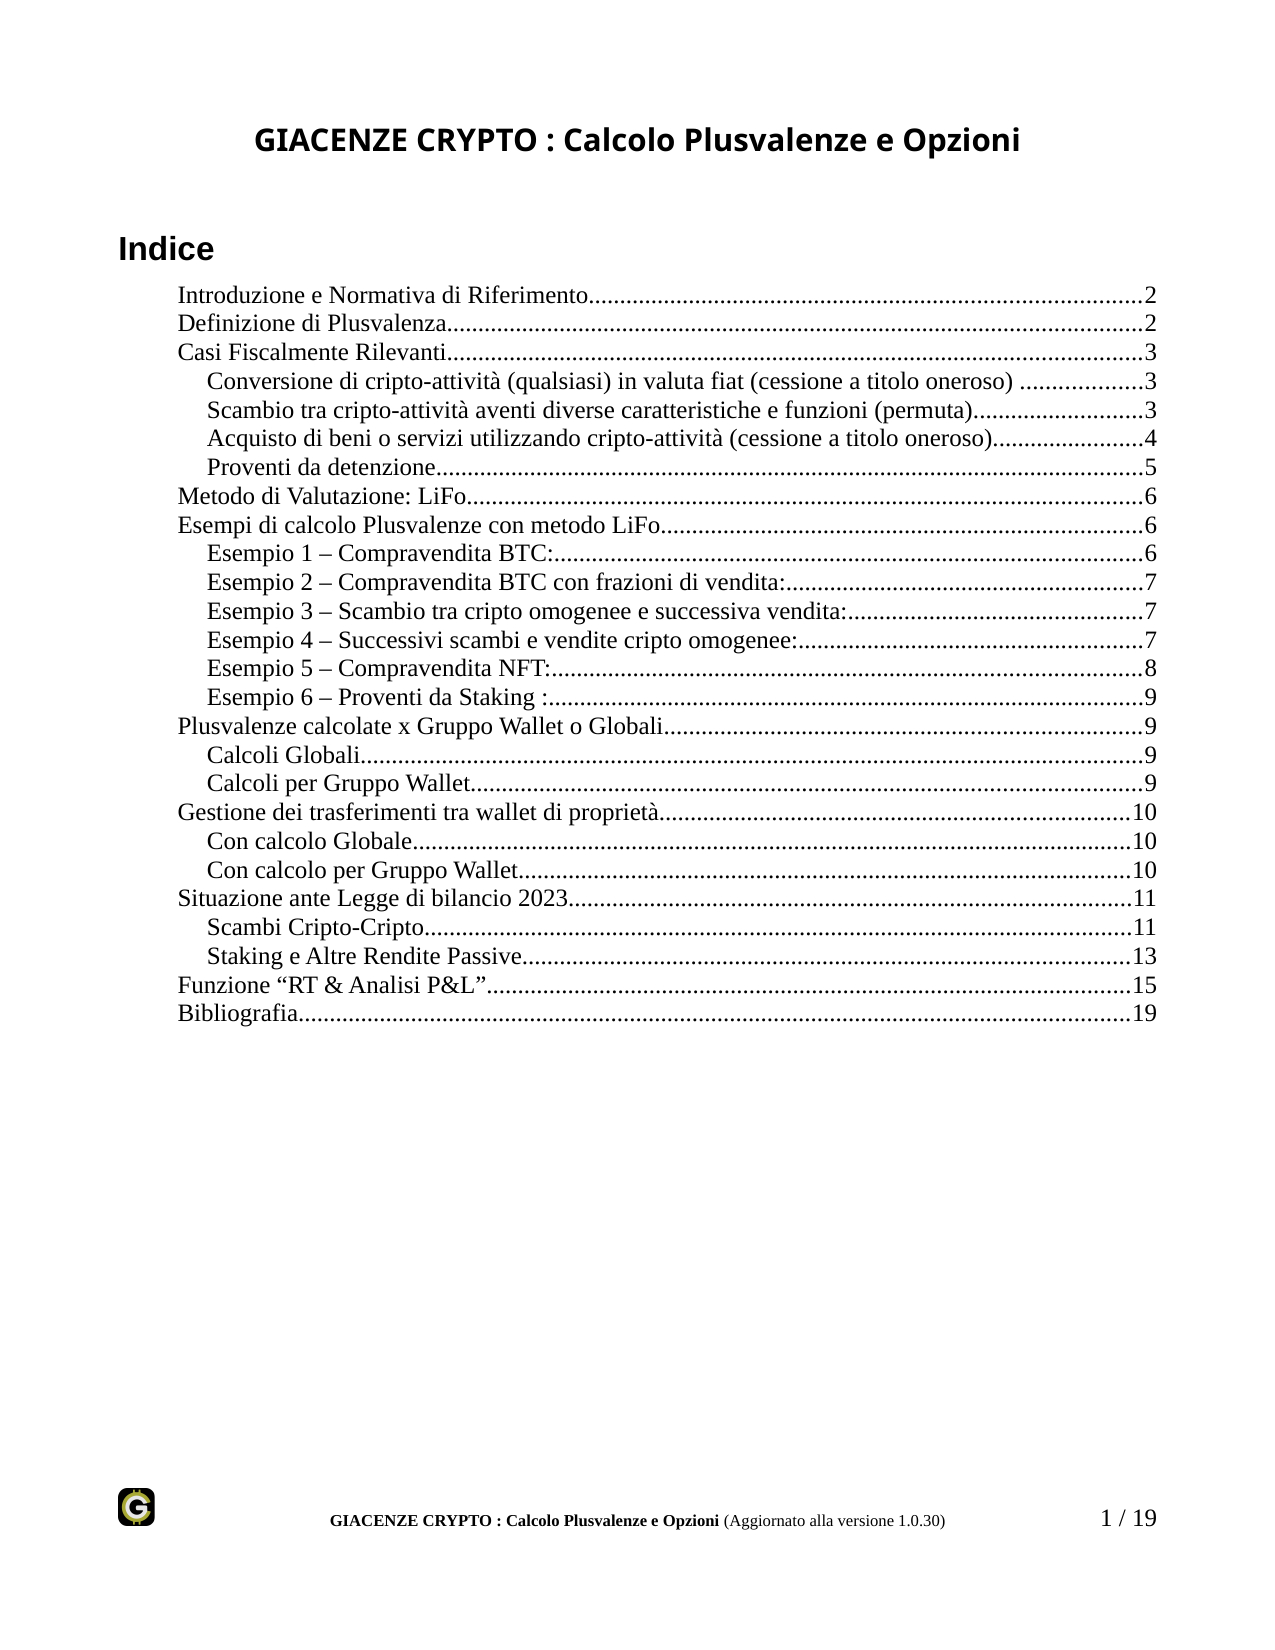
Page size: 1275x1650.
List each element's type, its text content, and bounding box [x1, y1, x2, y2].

text Con calcolo Globale 10 [207, 826, 1157, 855]
text Metodo di Valutazione: LiFo 6 [177, 481, 1157, 510]
text Staking e Altre Rendite Passive 13 [207, 941, 1157, 970]
text Esempio 2 – Compravendita BTC con frazioni di vendita: 7 [207, 567, 1157, 596]
text Esempio 6 – Proventi da Staking : 9 [207, 682, 1157, 711]
text Proventi da detenzione. 5 [207, 452, 1157, 481]
text Scambi Cripto-Cripto 11 [207, 912, 1157, 941]
text Esempio 4 – Successivi scambi e vendite cripto omogenee: 7 [207, 625, 1157, 653]
text Esempi di calcolo Plusvalenze con metodo LiFo 6 [177, 510, 1157, 538]
text Situazione ante Legge di bilancio 2023 11 [177, 883, 1157, 912]
text Funzione “RT & Analisi P&L” 15 [177, 970, 1157, 998]
text Esempio 3 – Scambio tra cripto omogenee e successiva vendita: 7 [207, 596, 1157, 625]
text Calcoli per Gruppo Wallet 9 [207, 768, 1157, 797]
text Bibliografia 19 [177, 998, 1157, 1027]
text Acquisto di beni o servizi utilizzando cripto-attività (cessione a titolo oneroso). 4 [207, 423, 1157, 452]
text Conversione di cripto-attività (qualsiasi) in valuta fiat (cessione a titolo oneroso) . 3 [207, 366, 1157, 395]
text Calcoli Globali 9 [207, 740, 1157, 768]
picture [118, 1488, 155, 1526]
text GIACENZE CRYPTO : Calcolo Plusvalenze e Opzioni [118, 118, 1157, 161]
text Esempio 5 – Compravendita NFT: 8 [207, 653, 1157, 682]
subtitle Indice [118, 229, 1157, 267]
text Gestione dei trasferimenti tra wallet di proprietà 10 [177, 797, 1157, 826]
text Scambio tra cripto-attività aventi diverse caratteristiche e funzioni (permuta). 3 [207, 395, 1157, 423]
text Casi Fiscalmente Rilevanti 3 [177, 337, 1157, 366]
text Esempio 1 – Compravendita BTC: 6 [207, 538, 1157, 567]
text Introduzione e Normativa di Riferimento 2 [177, 280, 1157, 308]
text Definizione di Plusvalenza 2 [177, 308, 1157, 337]
text Con calcolo per Gruppo Wallet 10 [207, 855, 1157, 883]
text Plusvalenze calcolate x Gruppo Wallet o Globali 9 [177, 711, 1157, 740]
